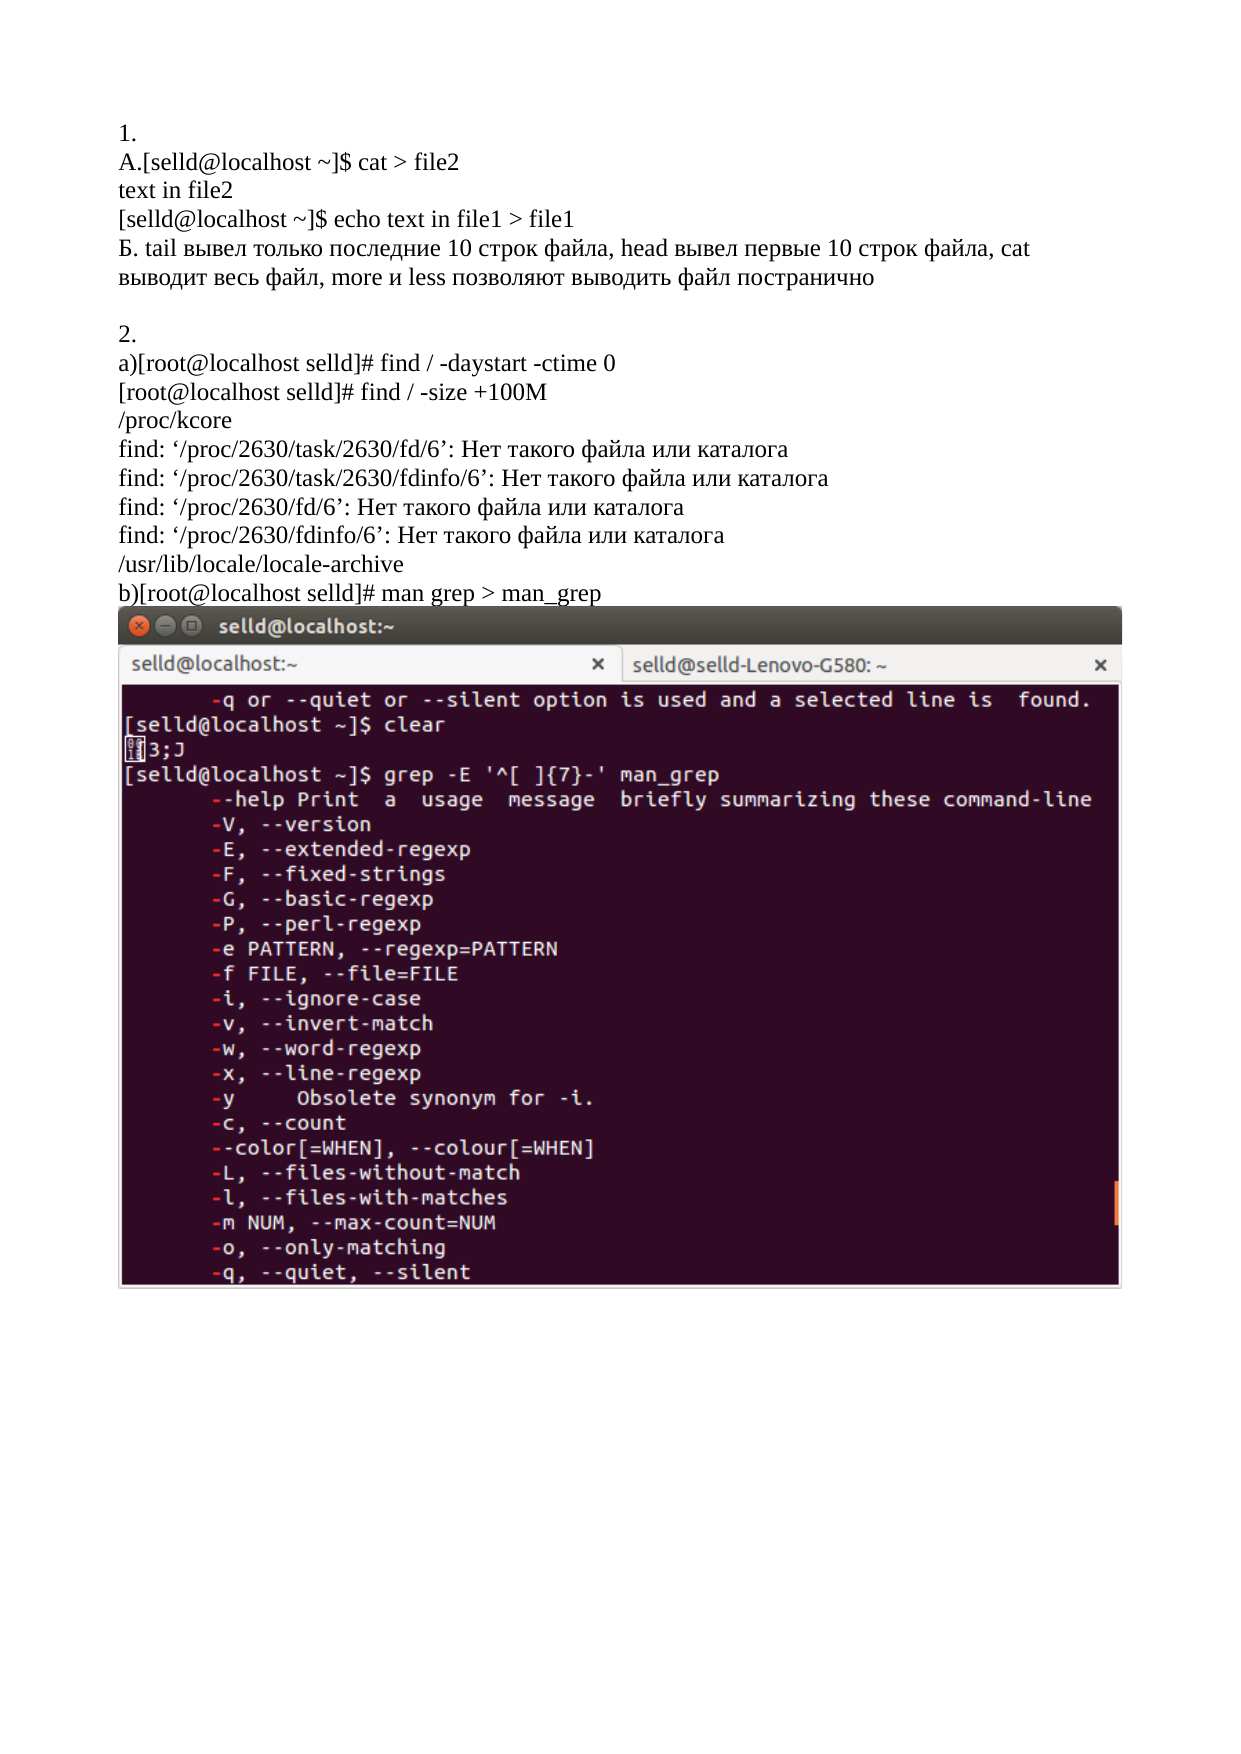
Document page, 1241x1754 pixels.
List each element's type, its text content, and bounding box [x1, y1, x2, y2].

text 2. [118, 319, 1122, 348]
text find: ‘/proc/2630/task/2630/fdinfo/6’: Нет такого файла или каталога [118, 463, 1122, 492]
text /usr/lib/locale/locale-archive [118, 549, 1122, 578]
text 1. [118, 118, 1122, 147]
text find: ‘/proc/2630/fdinfo/6’: Нет такого файла или каталога [118, 521, 1122, 549]
text find: ‘/proc/2630/fd/6’: Нет такого файла или каталога [118, 492, 1122, 521]
text b)[root@localhost selld]# man grep > man_grep [118, 578, 1122, 606]
picture [118, 606, 1123, 1289]
text find: ‘/proc/2630/task/2630/fd/6’: Нет такого файла или каталога [118, 434, 1122, 463]
text text in file2 [118, 176, 1122, 204]
text a)[root@localhost selld]# find / -daystart -ctime 0 [118, 348, 1122, 377]
text А.[selld@localhost ~]$ cat > file2 [118, 147, 1122, 176]
text [selld@localhost ~]$ echo text in file1 > file1 [118, 204, 1122, 233]
text [root@localhost selld]# find / -size +100M [118, 377, 1122, 406]
text Б. tail вывел только последние 10 строк файла, head вывел первые 10 строк файла, cat выводит весь файл, more и less позволяют выводить файл постранично [118, 233, 1122, 291]
text /proc/kcore [118, 406, 1122, 434]
